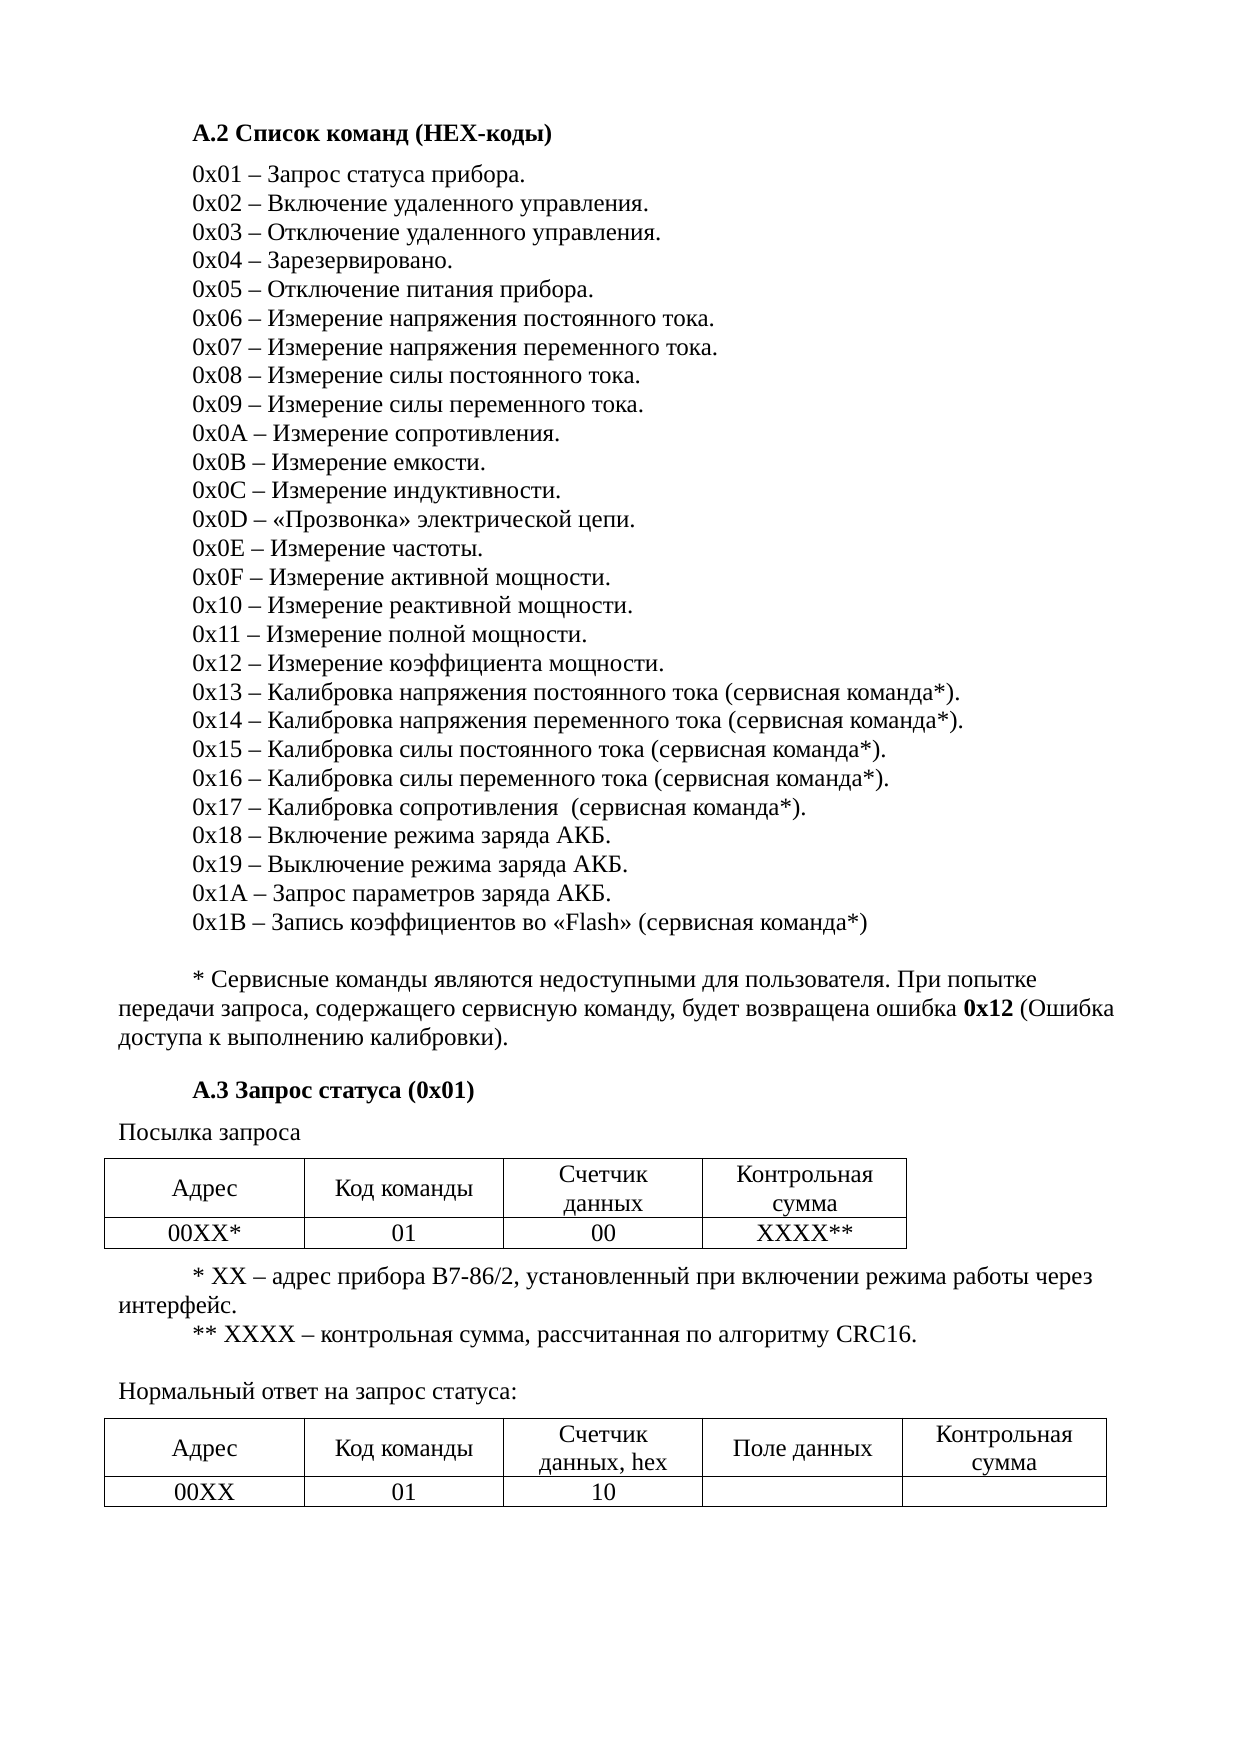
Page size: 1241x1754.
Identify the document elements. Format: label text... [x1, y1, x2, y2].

text 0х0D – «Прозвонка» электрической цепи. [118, 504, 1122, 533]
text 0x17 – Калибровка сопротивления (сервисная команда*). [118, 792, 1122, 821]
table_header Код команды [305, 1419, 503, 1476]
text 0x18 – Включение режима заряда АКБ. [118, 821, 1122, 849]
subtitle А.2 Список команд (HEX-коды) [118, 118, 1122, 147]
text 0x1B – Запись коэффициентов во «Flash» (сервисная команда*) [118, 907, 1122, 936]
text 0х0А – Измерение сопротивления. [118, 418, 1122, 447]
text 0x1A – Запрос параметров заряда АКБ. [118, 878, 1122, 907]
text 0х19 – Выключение режима заряда АКБ. [118, 849, 1122, 878]
table_cell 01 [305, 1218, 503, 1248]
text * Сервисные команды являются недоступными для пользователя. При попытке передачи запроса, содержащего сервисную команду, будет возвращена ошибка 0x12 (Ошибка доступа к выполнению калибровки). [118, 964, 1122, 1051]
table_header Контрольная сумма [703, 1159, 906, 1217]
table_header Поле данных [703, 1419, 902, 1476]
table_header Счетчик данных [504, 1159, 702, 1217]
text 0х03 – Отключение удаленного управления. [118, 217, 1122, 246]
text 0x06 – Измерение напряжения постоянного тока. [118, 303, 1122, 332]
table_header Код команды [305, 1159, 503, 1217]
text 0x0F – Измерение активной мощности. [118, 562, 1122, 591]
text 0x10 – Измерение реактивной мощности. [118, 591, 1122, 619]
text А.3 Запрос статуса (0х01) [118, 1076, 1122, 1104]
text 0х02 – Включение удаленного управления. [118, 188, 1122, 217]
text 0x0E – Измерение частоты. [118, 533, 1122, 562]
text 0x13 – Калибровка напряжения постоянного тока (сервисная команда*). [118, 677, 1122, 706]
text 0x01 – Запрос статуса прибора. [118, 159, 1122, 188]
text 0x09 – Измерение силы переменного тока. [118, 389, 1122, 418]
table_cell 00ХХ [105, 1477, 304, 1506]
table_cell 00 [504, 1218, 702, 1248]
text 0x11 – Измерение полной мощности. [118, 619, 1122, 648]
text 0х05 – Отключение питания прибора. [118, 274, 1122, 303]
text 0х04 – Зарезервировано. [118, 246, 1122, 274]
table_cell XXXX** [703, 1218, 906, 1248]
text 0x15 – Калибровка силы постоянного тока (сервисная команда*). [118, 734, 1122, 763]
table_cell [903, 1477, 1106, 1506]
table_header Адрес [105, 1159, 304, 1217]
text Посылка запроса [118, 1117, 1122, 1146]
text 0х14 – Калибровка напряжения переменного тока (сервисная команда*). [118, 706, 1122, 734]
table_cell [703, 1477, 902, 1506]
text 0х0С – Измерение индуктивности. [118, 476, 1122, 504]
table_cell 01 [305, 1477, 503, 1506]
table_header Счетчик данных, hex [504, 1419, 702, 1476]
text ** XXXX – контрольная сумма, рассчитанная по алгоритму CRC16. [118, 1319, 1122, 1348]
table_header Контрольная сумма [903, 1419, 1106, 1476]
text Нормальный ответ на запрос статуса: [118, 1376, 1122, 1405]
table_header Адрес [105, 1419, 304, 1476]
text 0х0В – Измерение емкости. [118, 447, 1122, 476]
table_cell 00XX* [105, 1218, 304, 1248]
text 0х07 – Измерение напряжения переменного тока. [118, 332, 1122, 361]
table_cell 10 [504, 1477, 702, 1506]
text 0x16 – Калибровка силы переменного тока (сервисная команда*). [118, 763, 1122, 792]
text 0x12 – Измерение коэффициента мощности. [118, 648, 1122, 677]
text 0x08 – Измерение силы постоянного тока. [118, 361, 1122, 389]
text * ХХ – адрес прибора В7-86/2, установленный при включении режима работы через интерфейс. [118, 1261, 1122, 1319]
